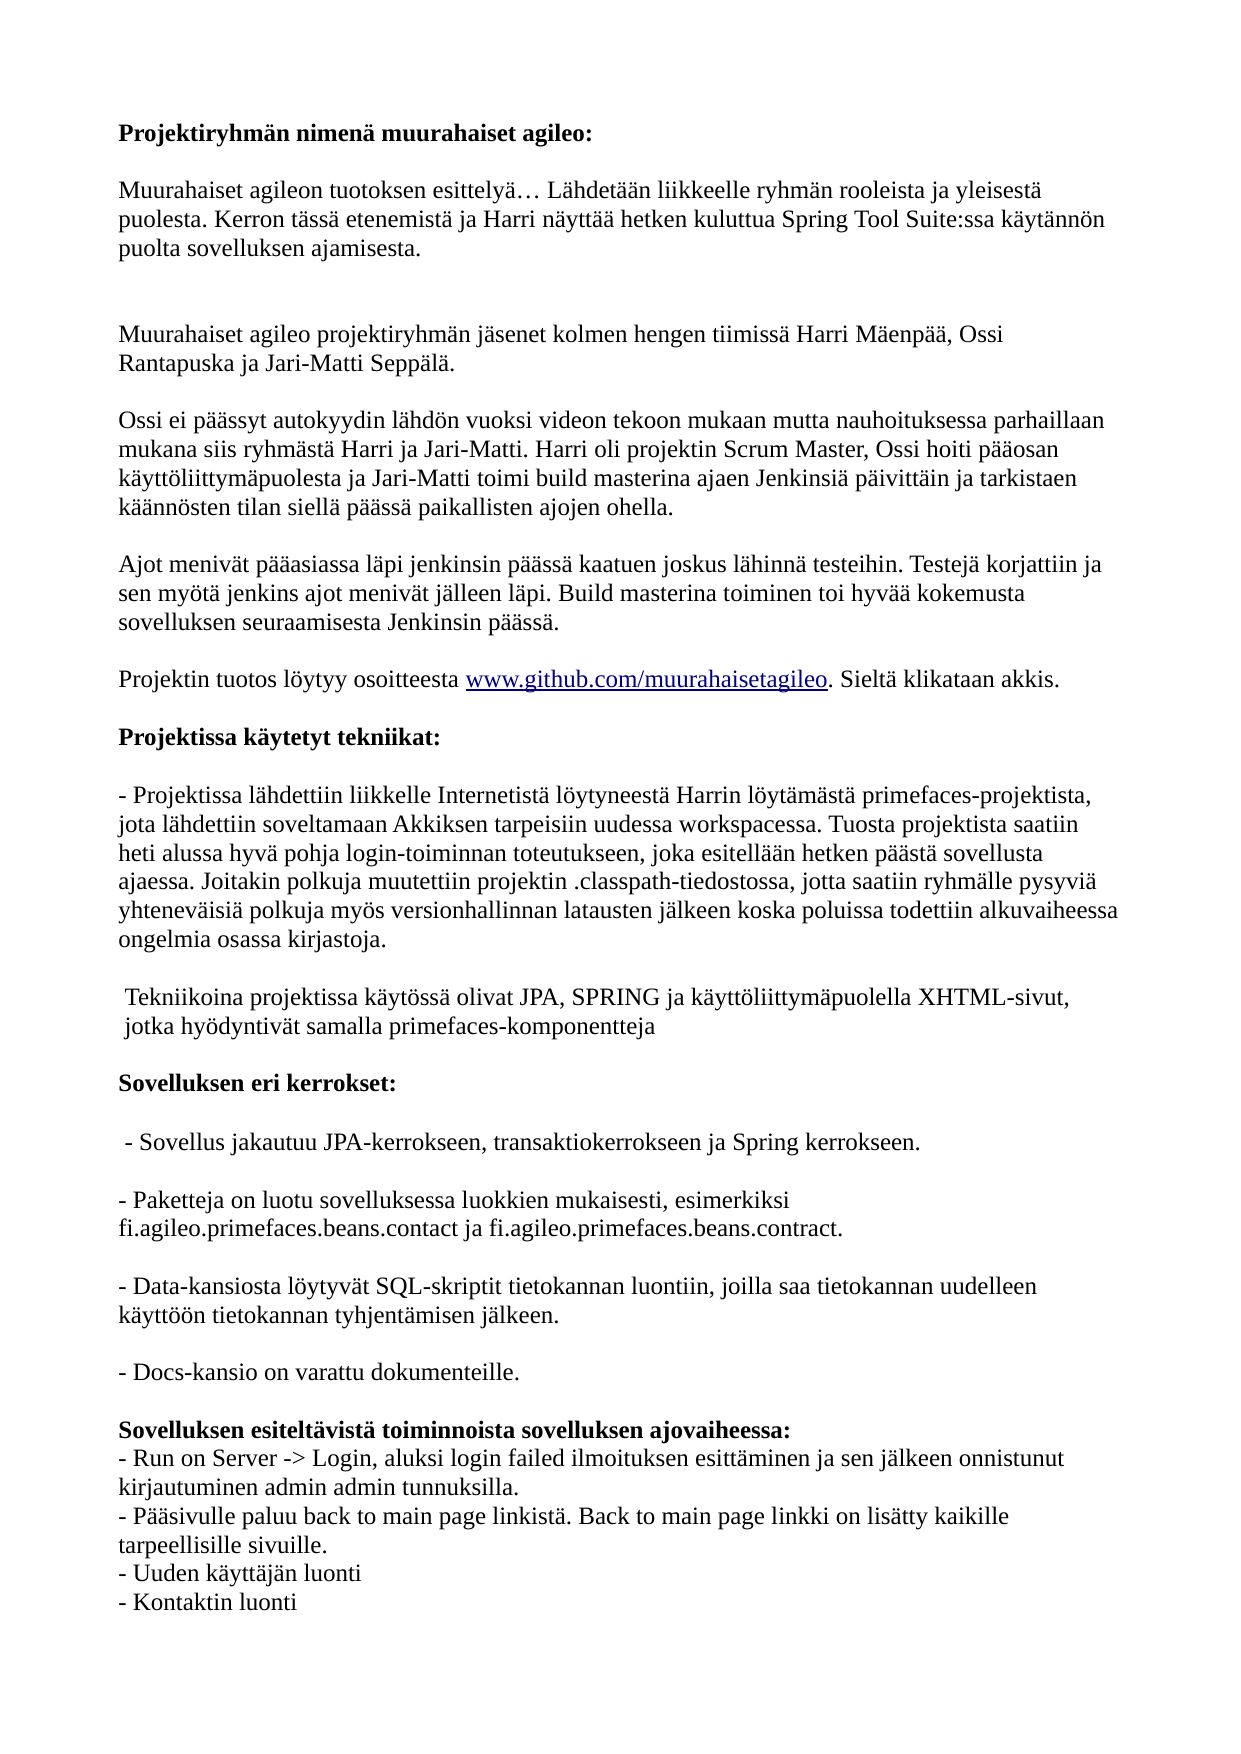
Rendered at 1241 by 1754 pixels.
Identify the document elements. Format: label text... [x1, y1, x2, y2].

text - Kontaktin luonti [118, 1587, 1122, 1616]
text - Uuden käyttäjän luonti [118, 1558, 1122, 1587]
text - Sovellus jakautuu JPA-kerrokseen, transaktiokerrokseen ja Spring kerrokseen. [118, 1127, 1122, 1155]
text - Pääsivulle paluu back to main page linkistä. Back to main page linkki on lisätty kaikille tarpeellisille sivuille. [118, 1501, 1122, 1558]
text - Run on Server -> Login, aluksi login failed ilmoituksen esittäminen ja sen jälkeen onnistunut kirjautuminen admin admin tunnuksilla. [118, 1443, 1122, 1501]
text Muurahaiset agileo projektiryhmän jäsenet kolmen hengen tiimissä Harri Mäenpää, Ossi Rantapuska ja Jari-Matti Seppälä. [118, 319, 1122, 377]
text Ajot menivät pääasiassa läpi jenkinsin päässä kaatuen joskus lähinnä testeihin. Testejä korjattiin ja sen myötä jenkins ajot menivät jälleen läpi. Build masterina toiminen toi hyvää kokemusta sovelluksen seuraamisesta Jenkinsin päässä. [118, 549, 1122, 636]
text Projektiryhmän nimenä muurahaiset agileo: [118, 118, 1122, 147]
text Muurahaiset agileon tuotoksen esittelyä… Lähdetään liikkeelle ryhmän rooleista ja yleisestä puolesta. Kerron tässä etenemistä ja Harri näyttää hetken kuluttua Spring Tool Suite:ssa käytännön puolta sovelluksen ajamisesta. [118, 176, 1122, 262]
text jotka hyödyntivät samalla primefaces-komponentteja [118, 1011, 1122, 1039]
text - Paketteja on luotu sovelluksessa luokkien mukaisesti, esimerkiksi fi.agileo.primefaces.beans.contact ja fi.agileo.primefaces.beans.contract. [118, 1185, 1122, 1242]
text Sovelluksen esiteltävistä toiminnoista sovelluksen ajovaiheessa: [118, 1415, 1122, 1443]
text - Data-kansiosta löytyvät SQL-skriptit tietokannan luontiin, joilla saa tietokannan uudelleen käyttöön tietokannan tyhjentämisen jälkeen. [118, 1271, 1122, 1328]
text Ossi ei päässyt autokyydin lähdön vuoksi videon tekoon mukaan mutta nauhoituksessa parhaillaan mukana siis ryhmästä Harri ja Jari-Matti. Harri oli projektin Scrum Master, Ossi hoiti pääosan käyttöliittymäpuolesta ja Jari-Matti toimi build masterina ajaen Jenkinsiä päivittäin ja tarkistaen käännösten tilan siellä päässä paikallisten ajojen ohella. [118, 406, 1122, 521]
text Projektissa käytetyt tekniikat: [118, 722, 1122, 751]
text - Projektissa lähdettiin liikkelle Internetistä löytyneestä Harrin löytämästä primefaces-projektista, jota lähdettiin soveltamaan Akkiksen tarpeisiin uudessa workspacessa. Tuosta projektista saatiin heti alussa hyvä pohja login-toiminnan toteutukseen, joka esitellään hetken päästä sovellusta ajaessa. Joitakin polkuja muutettiin projektin .classpath-tiedostossa, jotta saatiin ryhmälle pysyviä yhteneväisiä polkuja myös versionhallinnan latausten jälkeen koska poluissa todettiin alkuvaiheessa ongelmia osassa kirjastoja. [118, 780, 1122, 953]
text Projektin tuotos löytyy osoitteesta www.github.com/muurahaisetagileo. Sieltä klikataan akkis. [118, 664, 1122, 693]
text Sovelluksen eri kerrokset: [118, 1068, 1122, 1097]
text Tekniikoina projektissa käytössä olivat JPA, SPRING ja käyttöliittymäpuolella XHTML-sivut, [118, 982, 1122, 1011]
text - Docs-kansio on varattu dokumenteille. [118, 1357, 1122, 1386]
